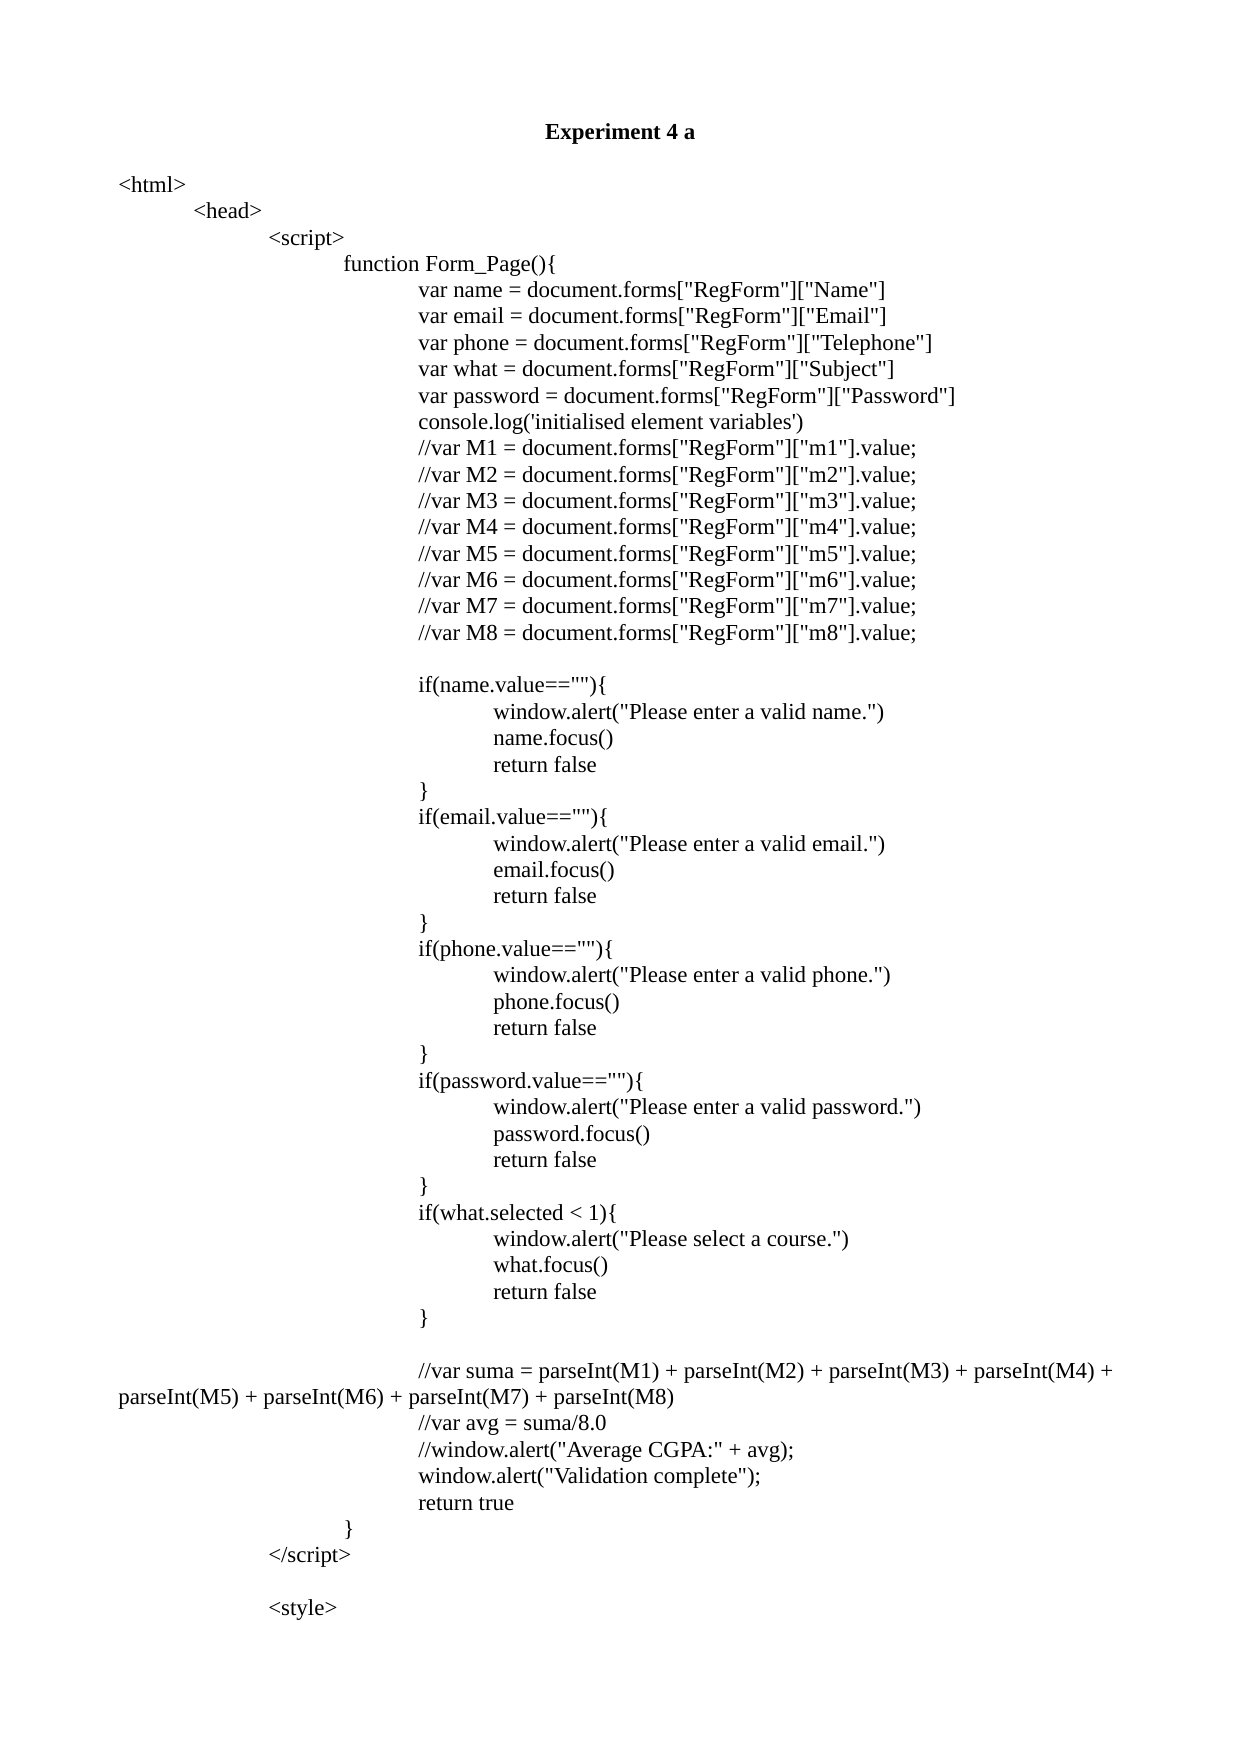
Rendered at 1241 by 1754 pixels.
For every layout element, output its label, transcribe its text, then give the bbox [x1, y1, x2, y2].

text Experiment 4 a [118, 118, 1122, 144]
text <html> <head> <script> function Form_Page(){ var name = document.forms["RegForm"]["Name"] var email = document.forms["RegForm"]["Email"] var phone = document.forms["RegForm"]["Telephone"] var what = document.forms["RegForm"]["Subject"] var password = document.forms["RegForm"]["Password"] console.log('initialised element variables') //var M1 = document.forms["RegForm"]["m1"].value; //var M2 = document.forms["RegForm"]["m2"].value; //var M3 = document.forms["RegForm"]["m3"].value; //var M4 = document.forms["RegForm"]["m4"].value; //var M5 = document.forms["RegForm"]["m5"].value; //var M6 = document.forms["RegForm"]["m6"].value; //var M7 = document.forms["RegForm"]["m7"].value; //var M8 = document.forms["RegForm"]["m8"].value; if(name.value==""){ window.alert("Please enter a valid name.") name.focus() return false } if(email.value==""){ window.alert("Please enter a valid email.") email.focus() return false } if(phone.value==""){ window.alert("Please enter a valid phone.") phone.focus() return false } if(password.value==""){ window.alert("Please enter a valid password.") password.focus() return false } if(what.selected < 1){ window.alert("Please select a course.") what.focus() return false } //var suma = parseInt(M1) + parseInt(M2) + parseInt(M3) + parseInt(M4) + parseInt(M5) + parseInt(M6) + parseInt(M7) + parseInt(M8) //var avg = suma/8.0 //window.alert("Average CGPA:" + avg); window.alert("Validation complete"); return true } </script> <style> [118, 171, 1122, 1620]
